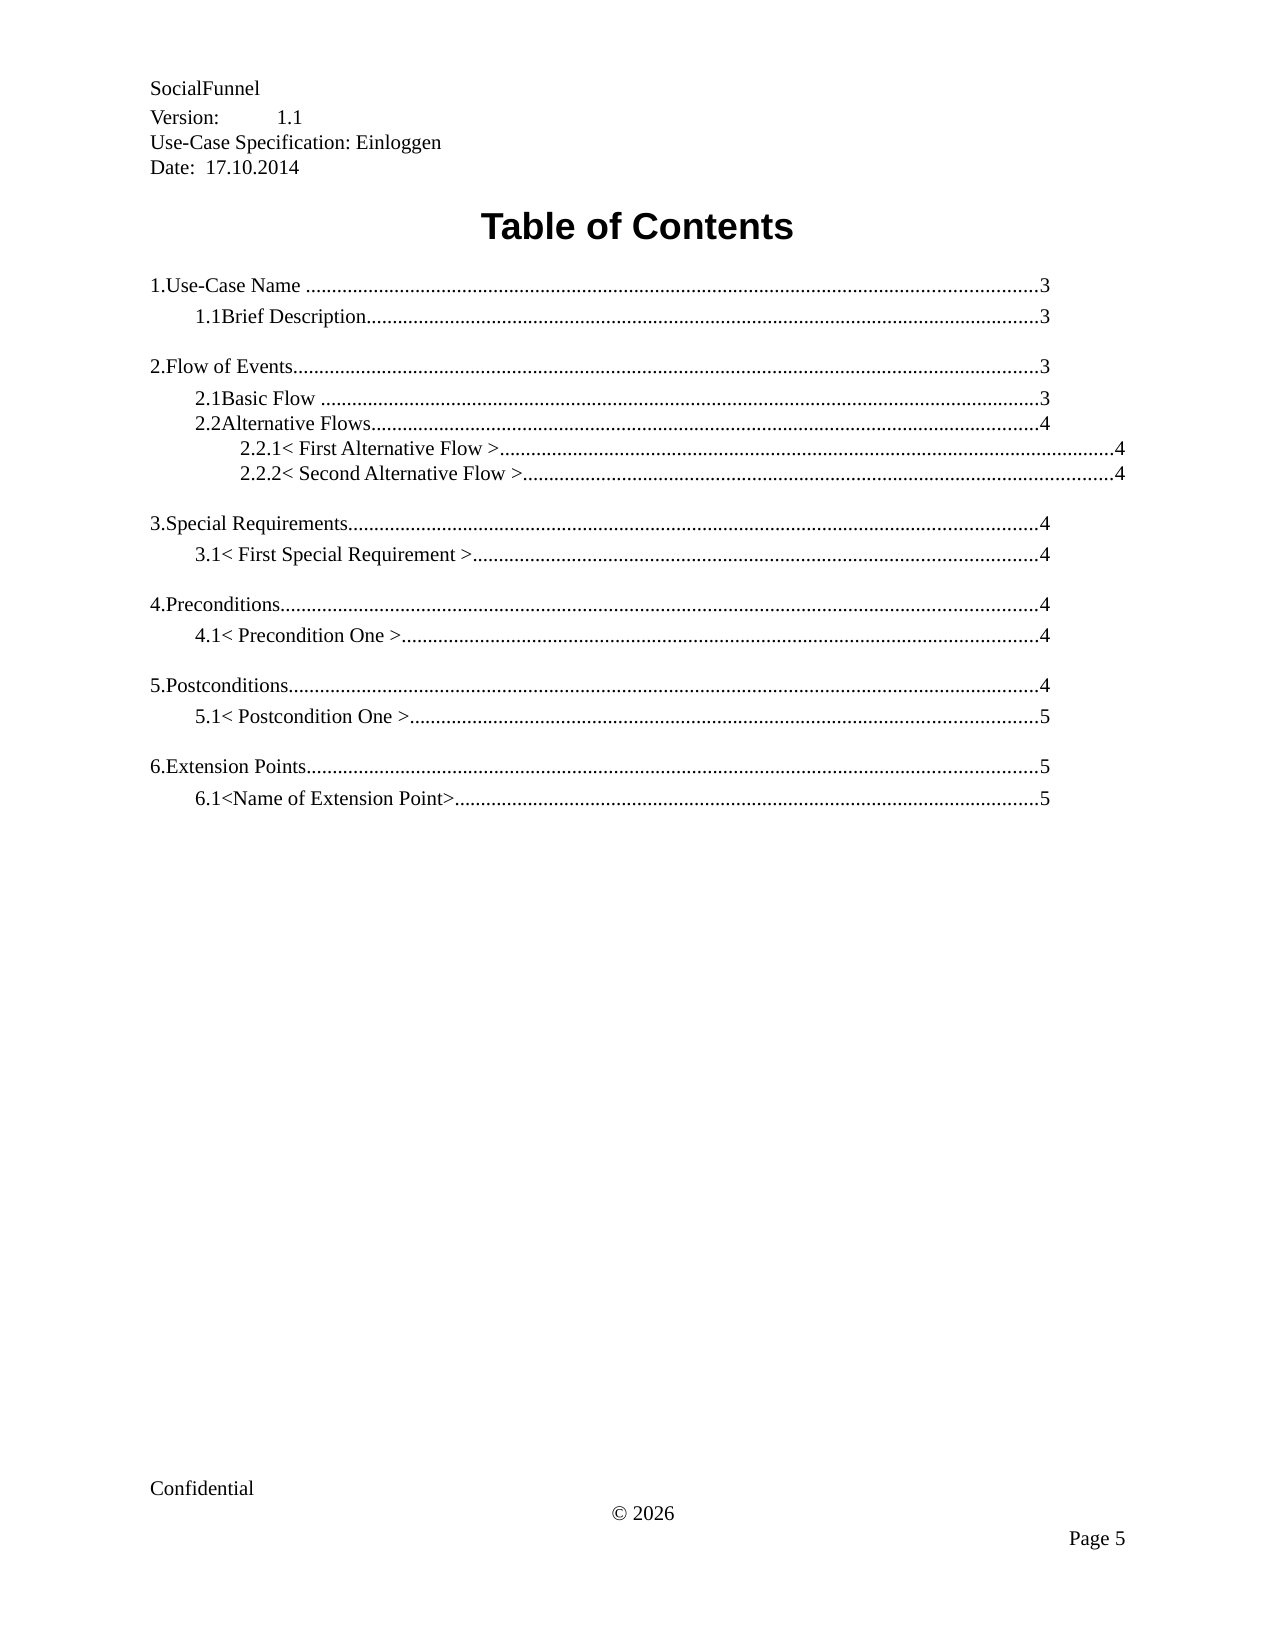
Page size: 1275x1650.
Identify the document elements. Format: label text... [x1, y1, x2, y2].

text 5.Postconditions 4 [150, 672, 1050, 697]
text 6.Extension Points 5 [150, 753, 1050, 778]
text 2.2.1< First Alternative Flow > 4 [240, 435, 1125, 460]
text 1.1Brief Description 3 [195, 303, 1050, 328]
text 2.1Basic Flow 3 [195, 385, 1050, 410]
text Table of Contents [150, 204, 1125, 247]
text 2.Flow of Events 3 [150, 353, 1050, 378]
text 1.Use-Case Name 3 [150, 272, 1050, 297]
text 4.Preconditions 4 [150, 591, 1050, 616]
text 6.1<Name of Extension Point> 5 [195, 785, 1050, 810]
text 4.1< Precondition One > 4 [195, 622, 1050, 647]
text 5.1< Postcondition One > 5 [195, 703, 1050, 728]
text 2.2Alternative Flows 4 [195, 410, 1050, 435]
text 2.2.2< Second Alternative Flow > 4 [240, 460, 1125, 485]
text 3.1< First Special Requirement > 4 [195, 541, 1050, 566]
text 3.Special Requirements 4 [150, 510, 1050, 535]
